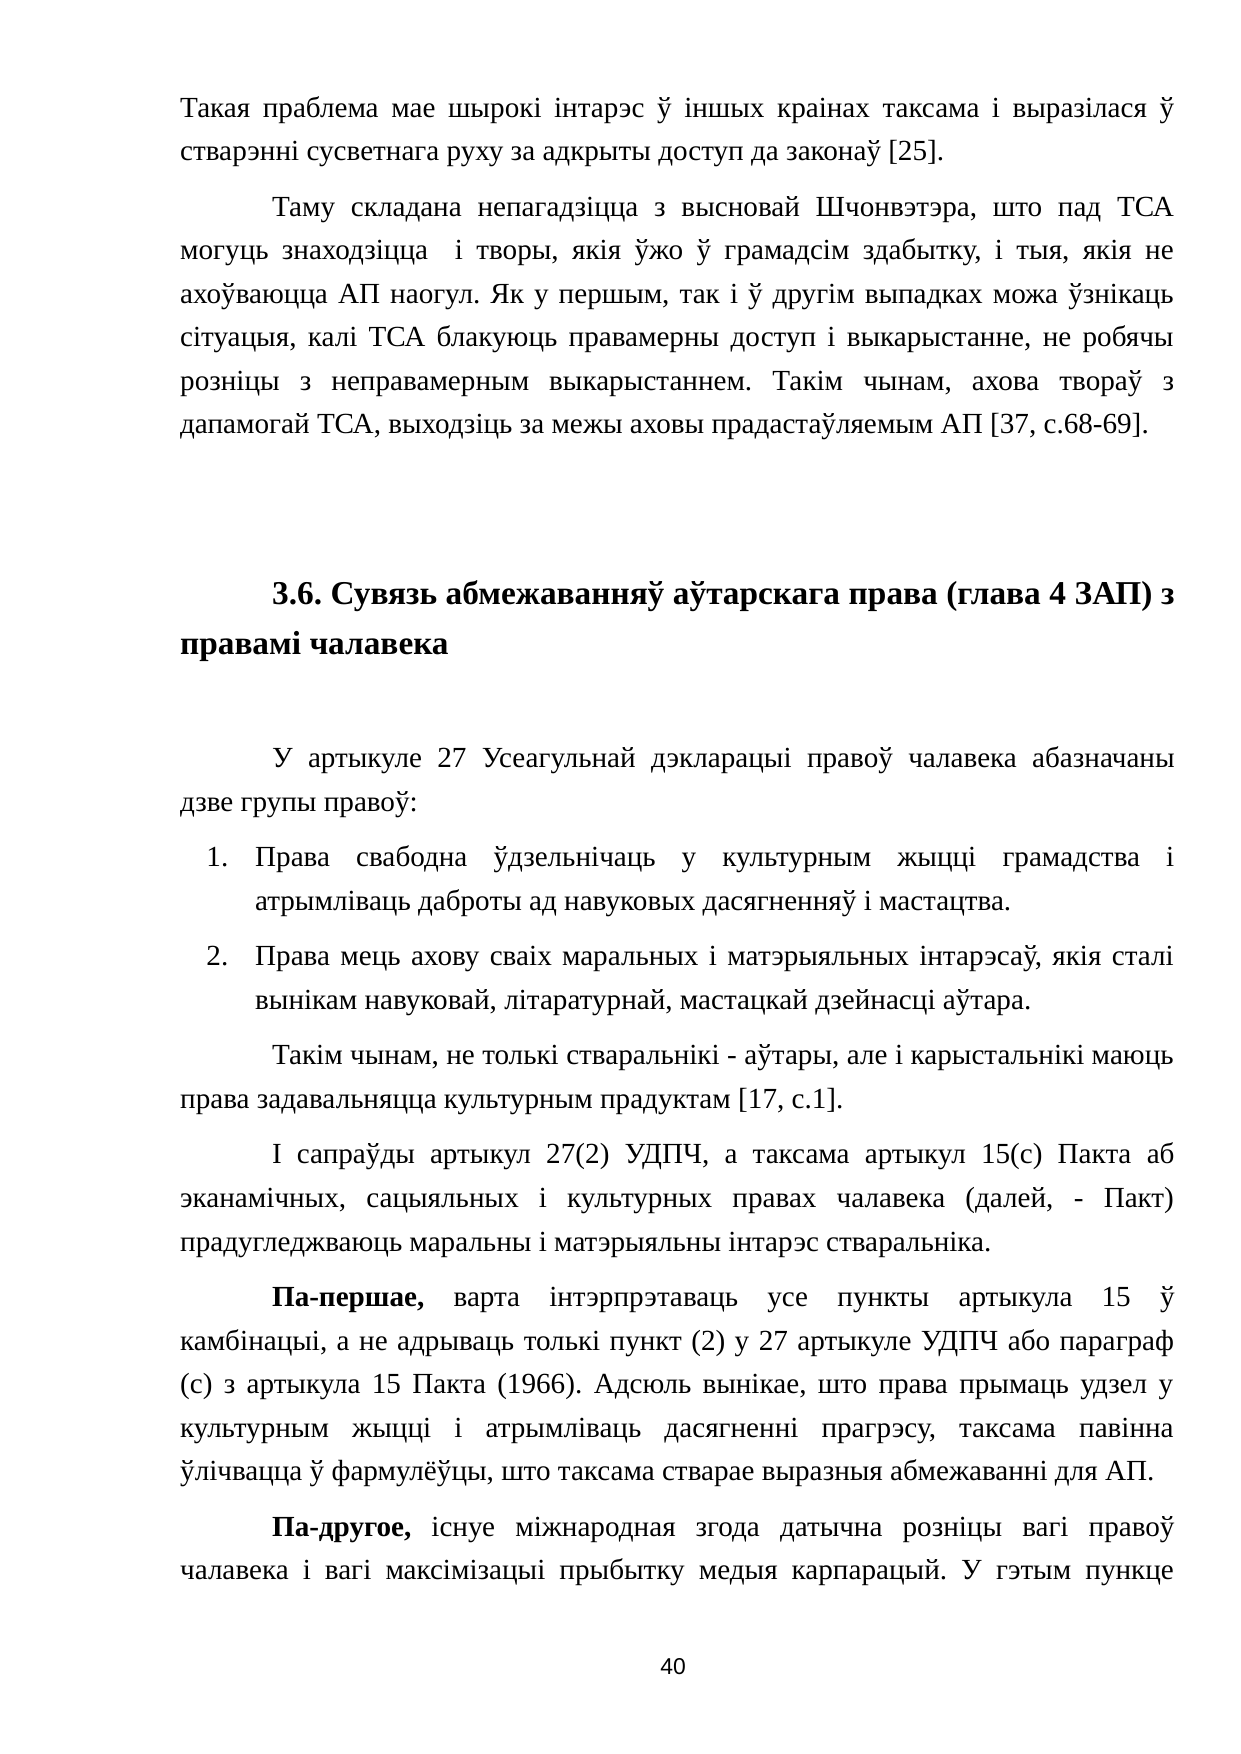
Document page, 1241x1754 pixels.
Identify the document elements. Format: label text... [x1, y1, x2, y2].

list Права свабодна ўдзельнічаць у культурным жыцці грамадства і атрымліваць даброты ад навуковых дасягненняў і мастацтва. [206, 839, 1175, 916]
text Таму складана непагадзіцца з высновай Шчонвэтэра, што пад ТСА могуць знаходзіцца і творы, якія ўжо ў грамадсім здабытку, і тыя, якія не ахоўваюцца АП наогул. Як у першым, так і ў другім выпадках можа ўзнікаць сітуацыя, калі ТСА блакуюць правамерны доступ і выкарыстанне, не робячы розніцы з неправамерным выкарыстаннем. Такім чынам, ахова твораў з дапамогай ТСА, выходзіць за межы аховы прадастаўляемым АП [37, с.68-69]. [180, 189, 1175, 440]
list Права мець ахову сваіх маральных і матэрыяльных інтарэсаў, якія сталі вынікам навуковай, літаратурнай, мастацкай дзейнасці аўтара. [206, 938, 1175, 1016]
text Такая праблема мае шырокі інтарэс ў іншых краінах таксама і выразілася ў стварэнні сусветнага руху за адкрыты доступ да законаў [25]. [180, 90, 1175, 167]
text Па-другое, існуе міжнародная згода датычна розніцы вагі правоў чалавека і вагі максімізацыі прыбытку медыя карпарацый. У гэтым пункце [180, 1509, 1175, 1586]
text І сапраўды артыкул 27(2) УДПЧ, а таксама артыкул 15(с) Пакта аб эканамічных, сацыяльных і культурных правах чалавека (далей, - Пакт) прадугледжваюць маральны і матэрыяльны інтарэс стваральніка. [180, 1137, 1175, 1257]
subtitle 3.6. Сувязь абмежаванняў аўтарскага права (глава 4 ЗАП) з правамі чалавека [180, 573, 1175, 661]
text Такім чынам, не толькі стваральнікі - аўтары, але і карыстальнікі маюць права задавальняцца культурным прадуктам [17, с.1]. [180, 1037, 1175, 1114]
text У артыкуле 27 Усеагульнай дэкларацыі правоў чалавека абазначаны дзве групы правоў: [180, 740, 1175, 817]
text Па-першае, варта інтэрпрэтаваць усе пункты артыкула 15 ў камбінацыі, а не адрываць толькі пункт (2) у 27 артыкуле УДПЧ або параграф (с) з артыкула 15 Пакта (1966). Адсюль вынікае, што права прымаць удзел у культурным жыцці і атрымліваць дасягненні прагрэсу, таксама павінна ўлічвацца ў фармулёўцы, што таксама стварае выразныя абмежаванні для АП. [180, 1279, 1175, 1487]
